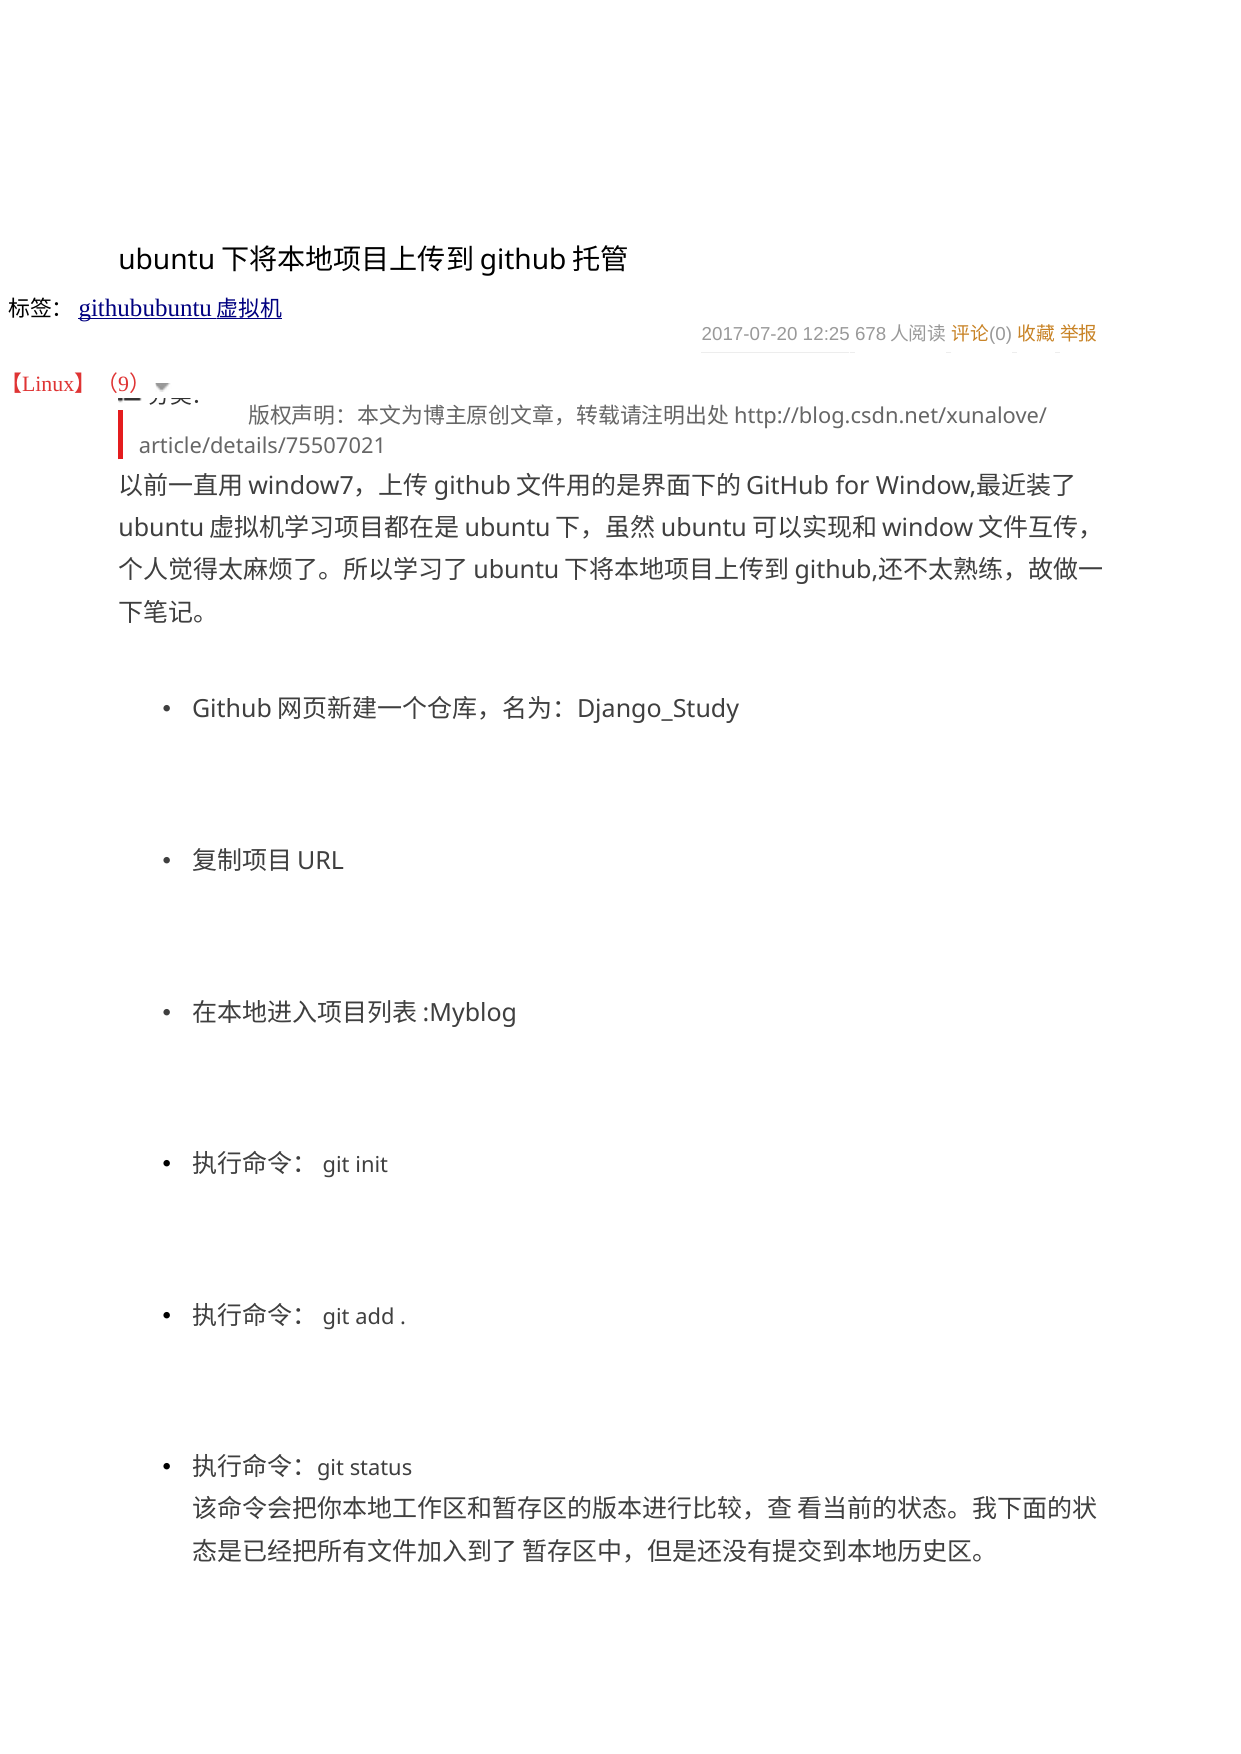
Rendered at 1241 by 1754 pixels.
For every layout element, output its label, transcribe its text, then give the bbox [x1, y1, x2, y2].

list 执行命令： git add . [162, 1289, 1122, 1331]
list 复制项目URL [162, 834, 1122, 877]
text 分类： [118, 398, 227, 410]
list 执行命令： git init [162, 1138, 1122, 1180]
text 版权声明：本文为博主原创文章，转载请注明出处 http://blog.csdn.net/xunalove/article/details/75507021 [123, 398, 1122, 459]
text 以前一直用window7，上传github文件用的是界面下的GitHub for Window,最近装了ubuntu虚拟机学习项目都在是ubuntu下，虽然ubuntu可以实现和window文件互传，个人觉得太麻烦了。所以学习了ubuntu下将本地项目上传到github,还不太熟练，故做一下笔记。 [118, 459, 1122, 628]
text 2017-07-20 12:25 678人阅读 评论(0) 收藏 举报 [126, 322, 1097, 352]
subtitle ubuntu下将本地项目上传到github托管 [118, 201, 1122, 278]
text 【Linux】（9） [0, 366, 1240, 398]
picture [118, 398, 142, 404]
picture [155, 383, 172, 392]
list 在本地进入项目列表 :Myblog [162, 986, 1122, 1028]
text 标签： githububuntu虚拟机 [8, 291, 1224, 322]
list 执行命令：git status 该命令会把你本地工作区和暂存区的版本进行比较，查 看当前的状态。我下面的状态是已经把所有文件加入到了 暂存区中，但是还没有提交到本地历史区。 [162, 1441, 1122, 1567]
list Github网页新建一个仓库，名为：Django_Study [162, 683, 1122, 725]
